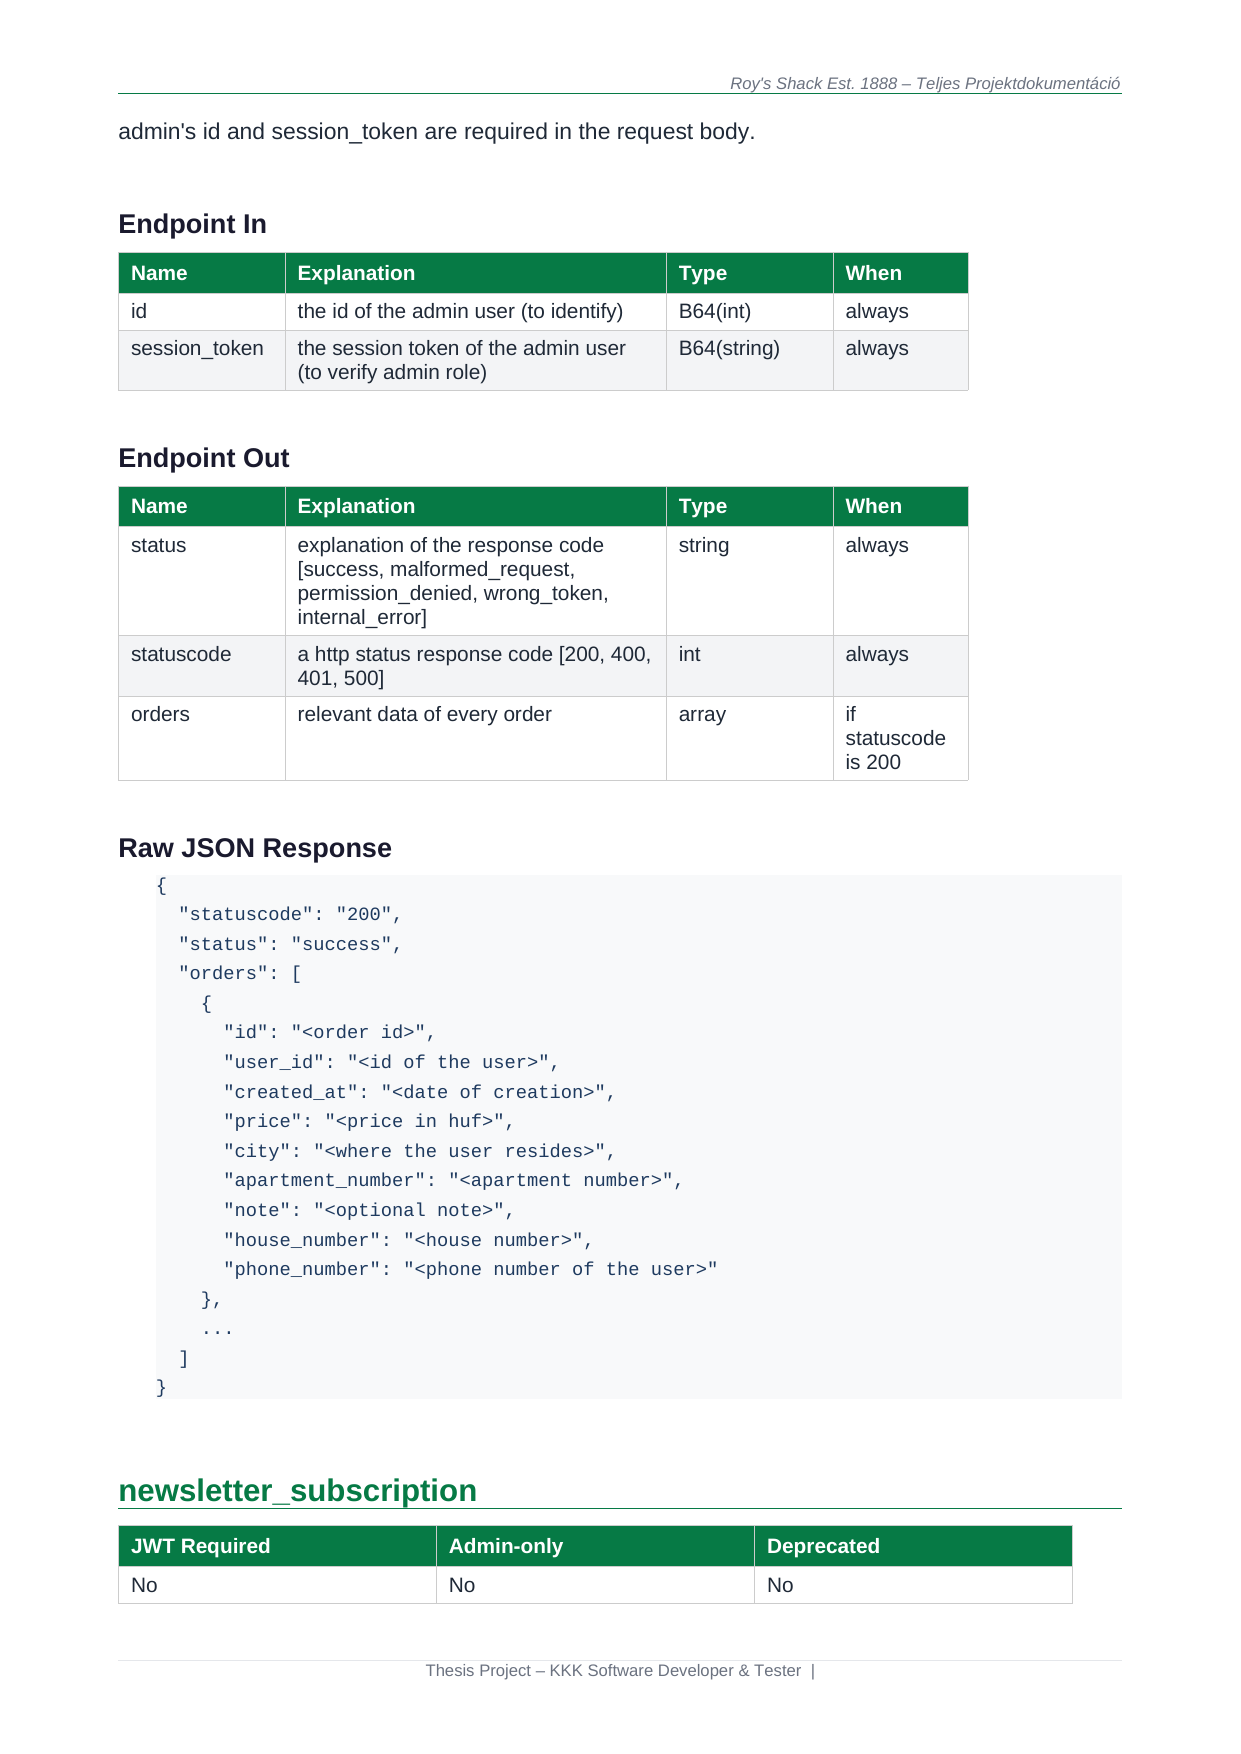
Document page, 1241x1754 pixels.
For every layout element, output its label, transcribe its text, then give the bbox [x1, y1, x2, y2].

subtitle newsletter_subscription [118, 1472, 1122, 1508]
table_cell B64(int) [667, 294, 833, 329]
table_header Explanation [286, 253, 666, 293]
text } [156, 1378, 1122, 1399]
text ] [156, 1349, 1122, 1370]
table_cell a http status response code [200, 400, 401, 500] [286, 636, 666, 696]
table_header When [834, 253, 968, 293]
table_cell if statuscode is 200 [834, 697, 968, 780]
table_cell session_token [119, 331, 285, 390]
subtitle Endpoint Out [118, 442, 1122, 473]
table_header Name [119, 487, 285, 526]
text "id": "<order id>", [156, 1023, 1122, 1044]
table_cell int [667, 636, 833, 696]
table_cell id [119, 294, 285, 329]
text "orders": [ [156, 964, 1122, 985]
text "apartment_number": "<apartment number>", [156, 1171, 1122, 1192]
text "created_at": "<date of creation>", [156, 1082, 1122, 1104]
table_cell always [834, 527, 968, 635]
table_cell always [834, 636, 968, 696]
table_cell string [667, 527, 833, 635]
text }, [156, 1289, 1122, 1311]
subtitle Endpoint In [118, 208, 1122, 239]
table_cell No [755, 1567, 1072, 1603]
table_header Admin-only [437, 1526, 754, 1566]
table_header Name [119, 253, 285, 293]
table_header When [834, 487, 968, 526]
table_cell B64(string) [667, 331, 833, 390]
table_cell explanation of the response code [success, malformed_request, permission_denied, wrong_token, internal_error] [286, 527, 666, 635]
table_cell always [834, 294, 968, 329]
text "note": "<optional note>", [156, 1201, 1122, 1222]
text { [156, 994, 1122, 1015]
table_header Type [667, 253, 833, 293]
table_header Explanation [286, 487, 666, 526]
table_cell the id of the admin user (to identify) [286, 294, 666, 329]
table_cell orders [119, 697, 285, 780]
table_cell No [119, 1567, 436, 1603]
text "user_id": "<id of the user>", [156, 1053, 1122, 1074]
text "phone_number": "<phone number of the user>" [156, 1260, 1122, 1281]
table_cell the session token of the admin user (to verify admin role) [286, 331, 666, 390]
text "price": "<price in huf>", [156, 1112, 1122, 1133]
table_cell always [834, 331, 968, 390]
text "statuscode": "200", [156, 905, 1122, 926]
text ... [156, 1319, 1122, 1340]
text admin's id and session_token are required in the request body. [118, 118, 1122, 144]
table_cell relevant data of every order [286, 697, 666, 780]
table_cell statuscode [119, 636, 285, 696]
text "city": "<where the user resides>", [156, 1142, 1122, 1163]
table_header Type [667, 487, 833, 526]
table_cell array [667, 697, 833, 780]
table_header JWT Required [119, 1526, 436, 1566]
text "status": "success", [156, 934, 1122, 956]
table_cell No [437, 1567, 754, 1603]
text { [156, 875, 1122, 897]
subtitle Raw JSON Response [118, 832, 1122, 863]
table_header Deprecated [755, 1526, 1072, 1566]
text "house_number": "<house number>", [156, 1230, 1122, 1252]
table_cell status [119, 527, 285, 635]
